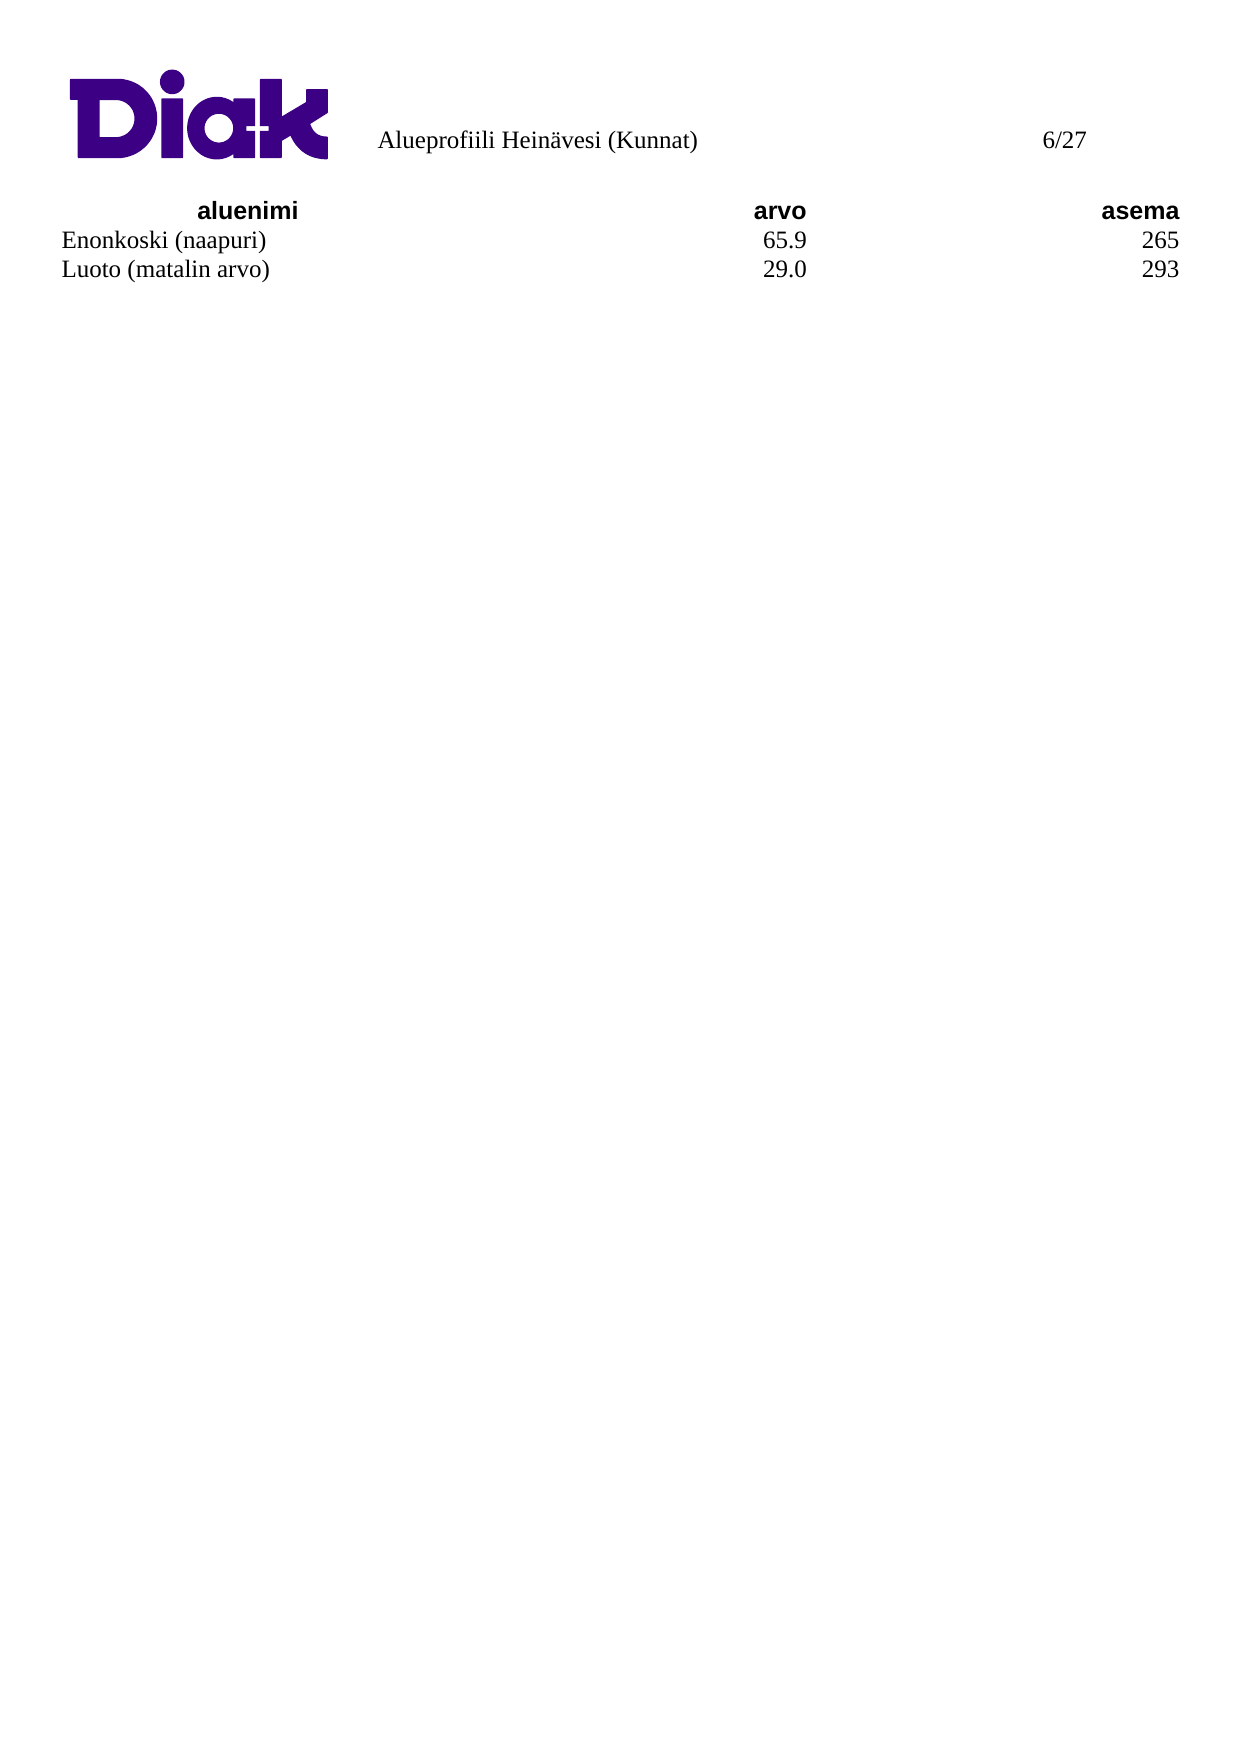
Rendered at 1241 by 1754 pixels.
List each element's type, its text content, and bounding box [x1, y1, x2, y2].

table_header aluenimi [61, 196, 434, 225]
table_cell 29.0 [434, 254, 806, 282]
table_cell Enonkoski (naapuri) [61, 225, 434, 254]
table_cell 65.9 [434, 225, 806, 254]
table_cell 265 [806, 225, 1179, 254]
table_cell Luoto (matalin arvo) [61, 254, 434, 282]
table_cell 293 [806, 254, 1179, 282]
table_header asema [806, 196, 1179, 225]
table_header arvo [434, 196, 806, 225]
